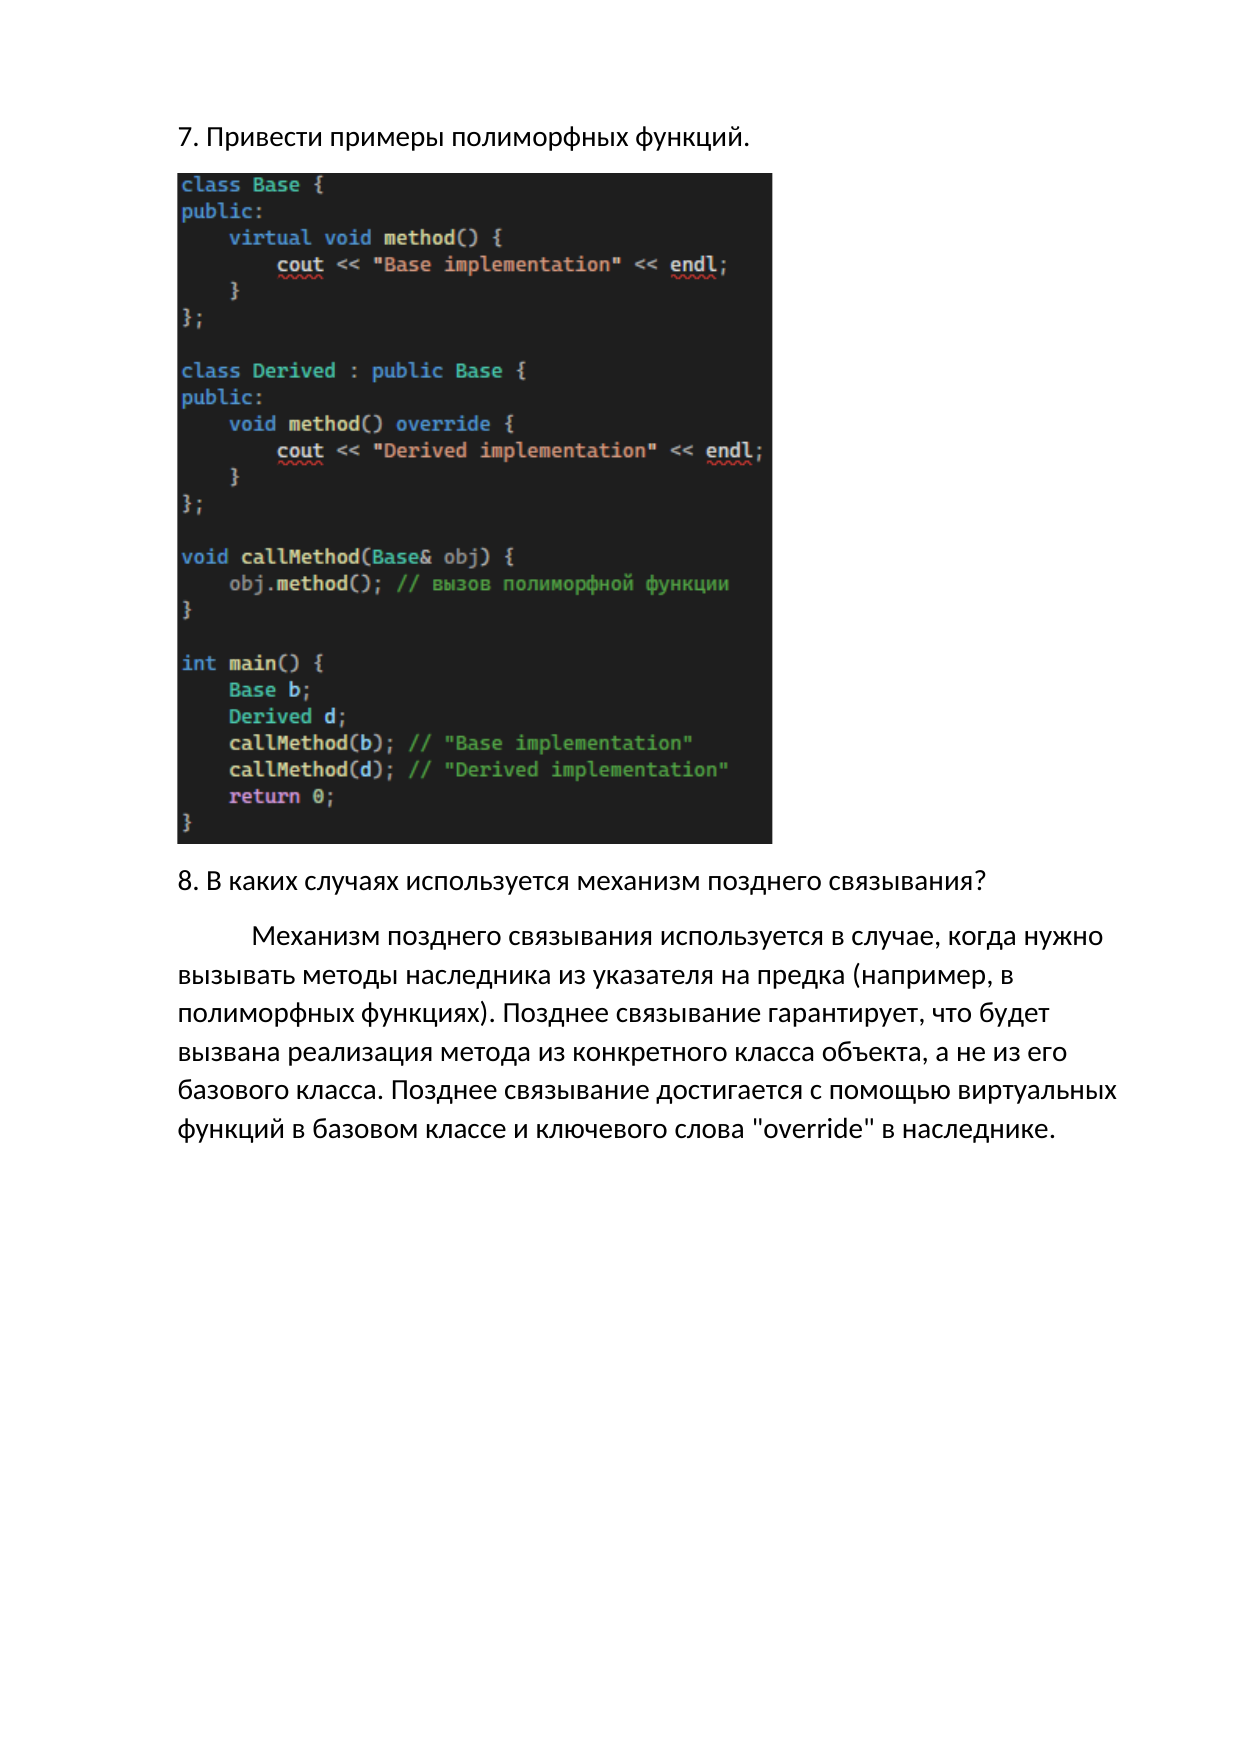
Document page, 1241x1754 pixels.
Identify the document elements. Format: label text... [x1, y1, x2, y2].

text Механизм позднего связывания используется в случае, когда нужно вызывать методы наследника из указателя на предка (например, в полиморфных функциях). Позднее связывание гарантирует, что будет вызвана реализация метода из конкретного класса объекта, а не из его базового класса. Позднее связывание достигается с помощью виртуальных функций в базовом классе и ключевого слова "override" в наследнике. [177, 917, 1152, 1145]
picture [177, 173, 773, 844]
text 8. В каких случаях используется механизм позднего связывания? [177, 862, 1152, 898]
text 7. Привести примеры полиморфных функций. [177, 118, 1152, 154]
